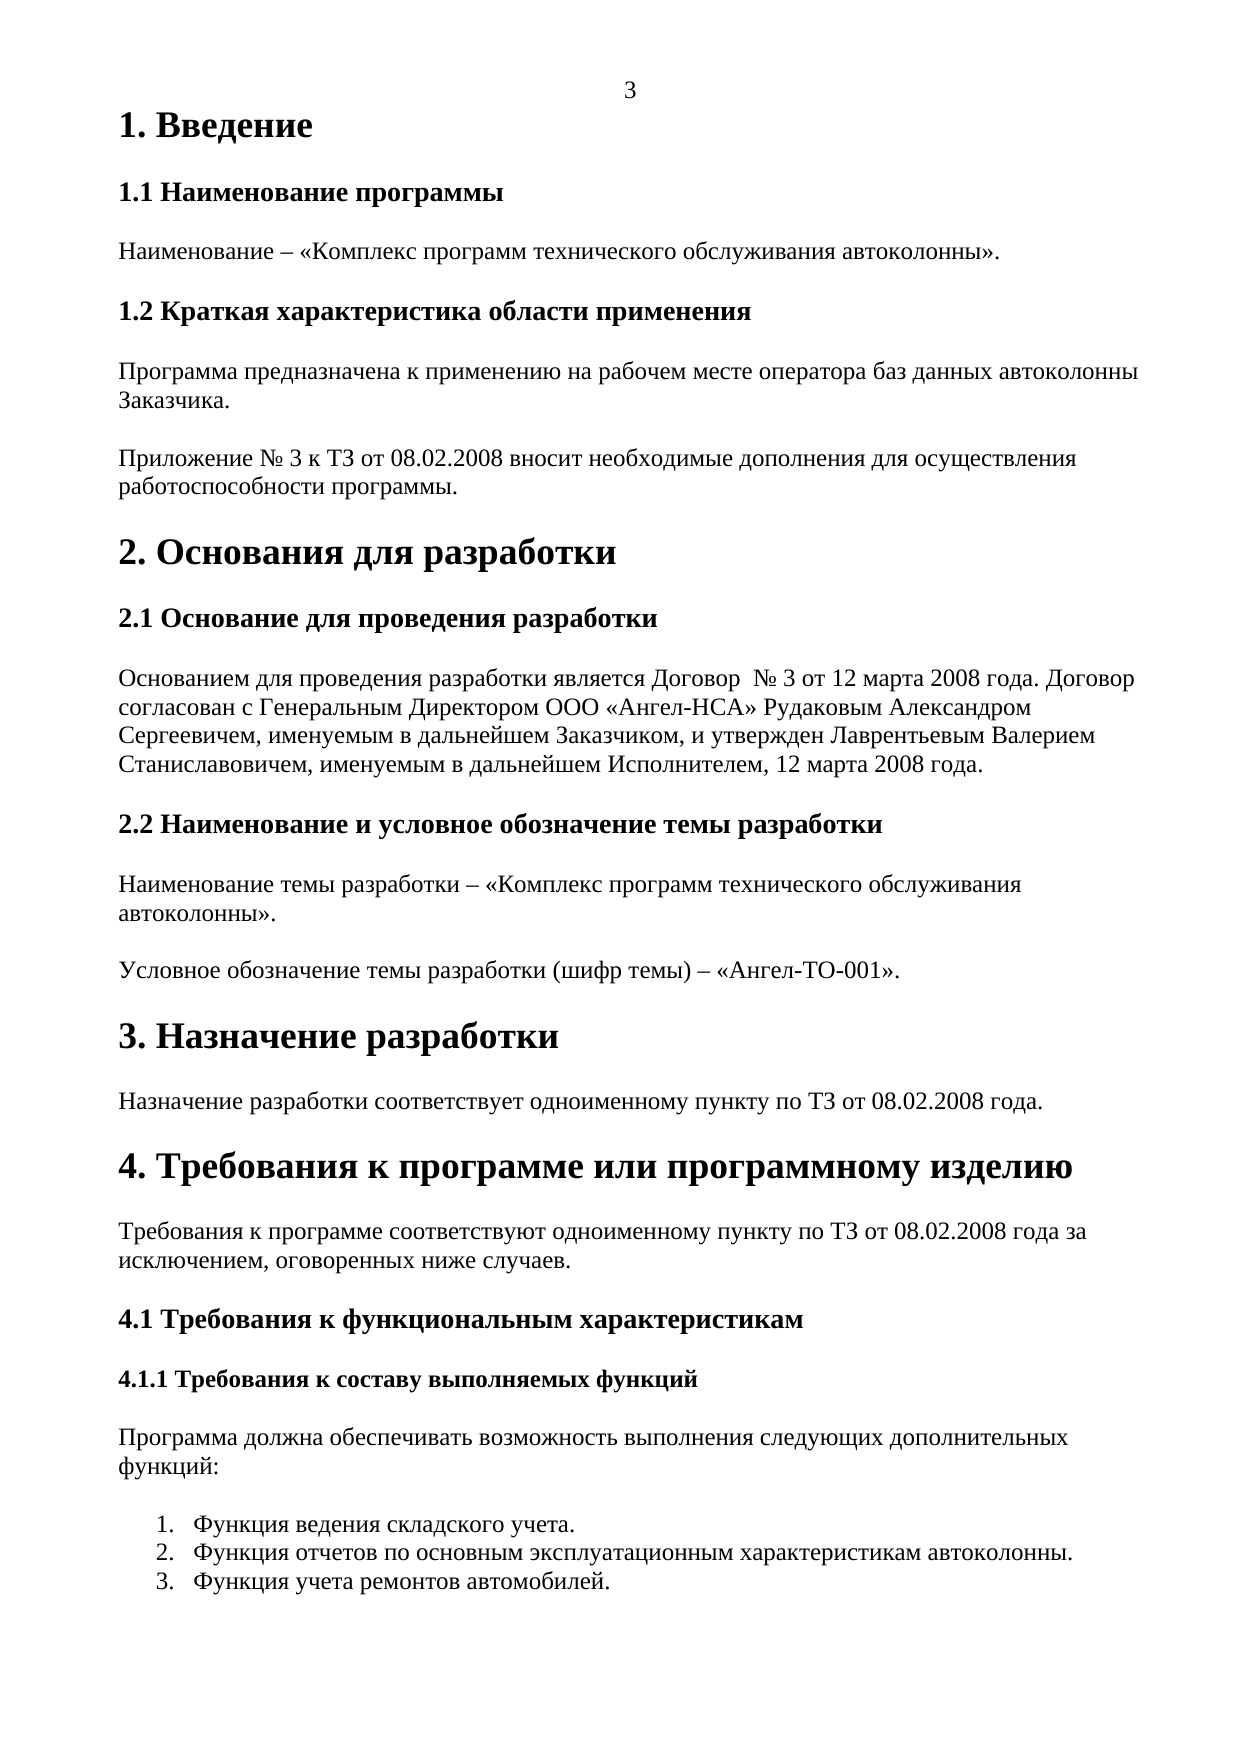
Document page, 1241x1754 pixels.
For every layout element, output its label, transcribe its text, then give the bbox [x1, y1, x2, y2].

subtitle 2.2 Наименование и условное обозначение темы разработки [118, 807, 1151, 840]
text Назначение разработки соответствует одноименному пункту по ТЗ от 08.02.2008 года. [118, 1086, 1151, 1114]
list Функция ведения складского учета. [156, 1509, 1151, 1537]
list Функция учета ремонтов автомобилей. [156, 1566, 1151, 1595]
subtitle 4.1 Требования к функциональным характеристикам [118, 1303, 1151, 1335]
subtitle 3. Назначение разработки [118, 1013, 1151, 1057]
subtitle 1. Введение [118, 103, 1151, 146]
text Программа предназначена к применению на рабочем месте оператора баз данных автоколонны Заказчика. [118, 356, 1151, 413]
text Приложение № 3 к ТЗ от 08.02.2008 вносит необходимые дополнения для осуществления работоспособности программы. [118, 443, 1151, 500]
text Программа должна обеспечивать возможность выполнения следующих дополнительных функций: [118, 1422, 1151, 1479]
subtitle 4. Требования к программе или программному изделию [118, 1144, 1151, 1187]
text Основанием для проведения разработки является Договор № 3 от 12 марта 2008 года. Договор согласован с Генеральным Директором ООО «Ангел-НСА» Рудаковым Александром Сергеевичем, именуемым в дальнейшем Заказчиком, и утвержден Лаврентьевым Валерием Станиславовичем, именуемым в дальнейшем Исполнителем, 12 марта 2008 года. [118, 663, 1151, 778]
subtitle 2. Основания для разработки [118, 529, 1151, 572]
text Требования к программе соответствуют одноименному пункту по ТЗ от 08.02.2008 года за исключением, оговоренных ниже случаев. [118, 1216, 1151, 1273]
subtitle 4.1.1 Требования к составу выполняемых функций [118, 1364, 1151, 1393]
subtitle 2.1 Основание для проведения разработки [118, 602, 1151, 634]
text Наименование темы разработки – «Комплекс программ технического обслуживания автоколонны». [118, 869, 1151, 926]
subtitle 1.2 Краткая характеристика области применения [118, 294, 1151, 327]
subtitle 1.1 Наименование программы [118, 175, 1151, 207]
text Наименование – «Комплекс программ технического обслуживания автоколонны». [118, 236, 1151, 265]
text Условное обозначение темы разработки (шифр темы) – «Ангел-ТО-001». [118, 956, 1151, 984]
list Функция отчетов по основным эксплуатационным характеристикам автоколонны. [156, 1537, 1151, 1566]
